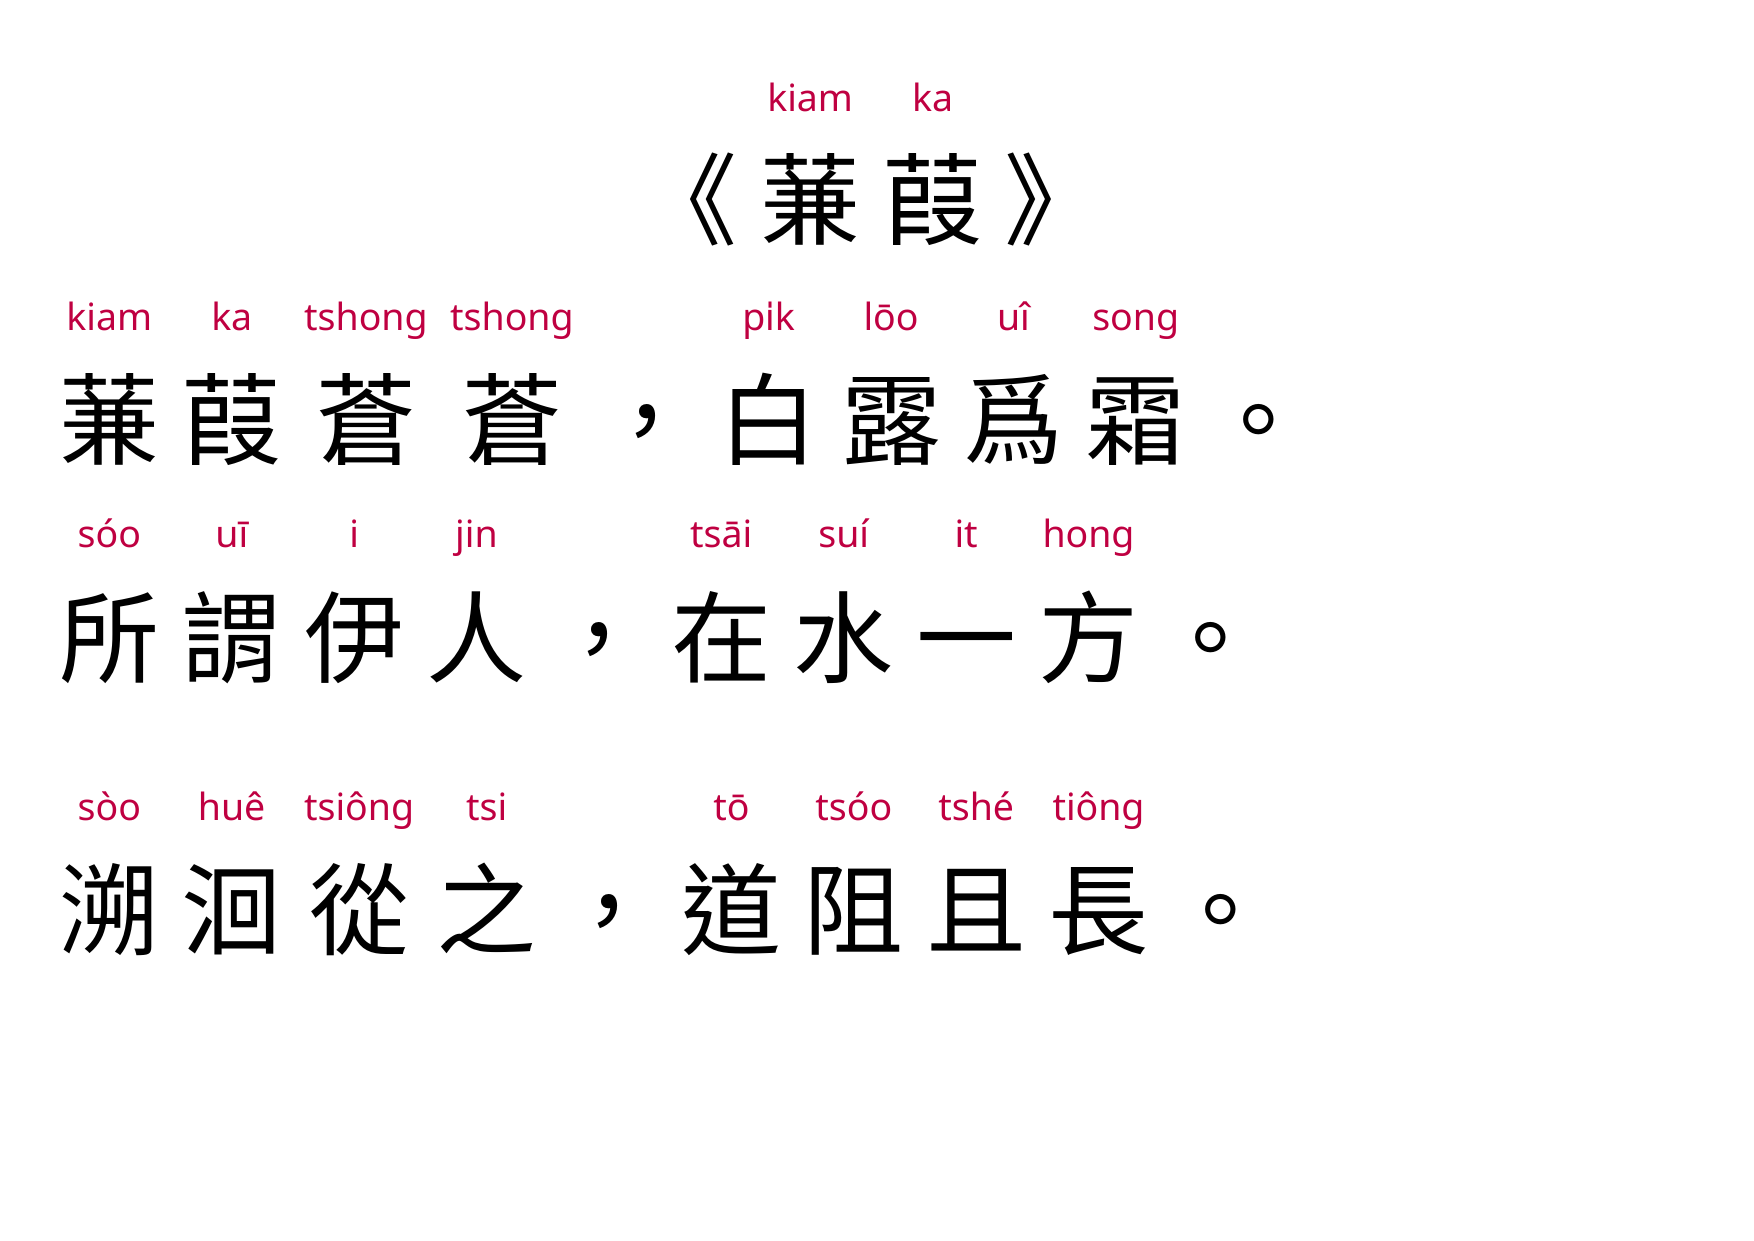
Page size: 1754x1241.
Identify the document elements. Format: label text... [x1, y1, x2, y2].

text 溯sòo 洄huê 從tsiông 之tsi ， 道tō 阻tsóo 且tshé 長tiông 。 溯sòo 游iû 從tsiông 之tsi ， 宛uán 在tsāi 水suí 中tiòng 央iong 。 [59, 780, 1683, 976]
title 《 蒹kiam 葭ka 》 [59, 71, 1683, 267]
text 蒹kiam 葭ka 蒼tshong 蒼tshong ， 白pi̍k 露lōo 爲uî 霜song 。 所sóo 謂uī 伊i 人jin ， 在tsāi 水suí 一it 方hong 。 [59, 290, 1683, 704]
